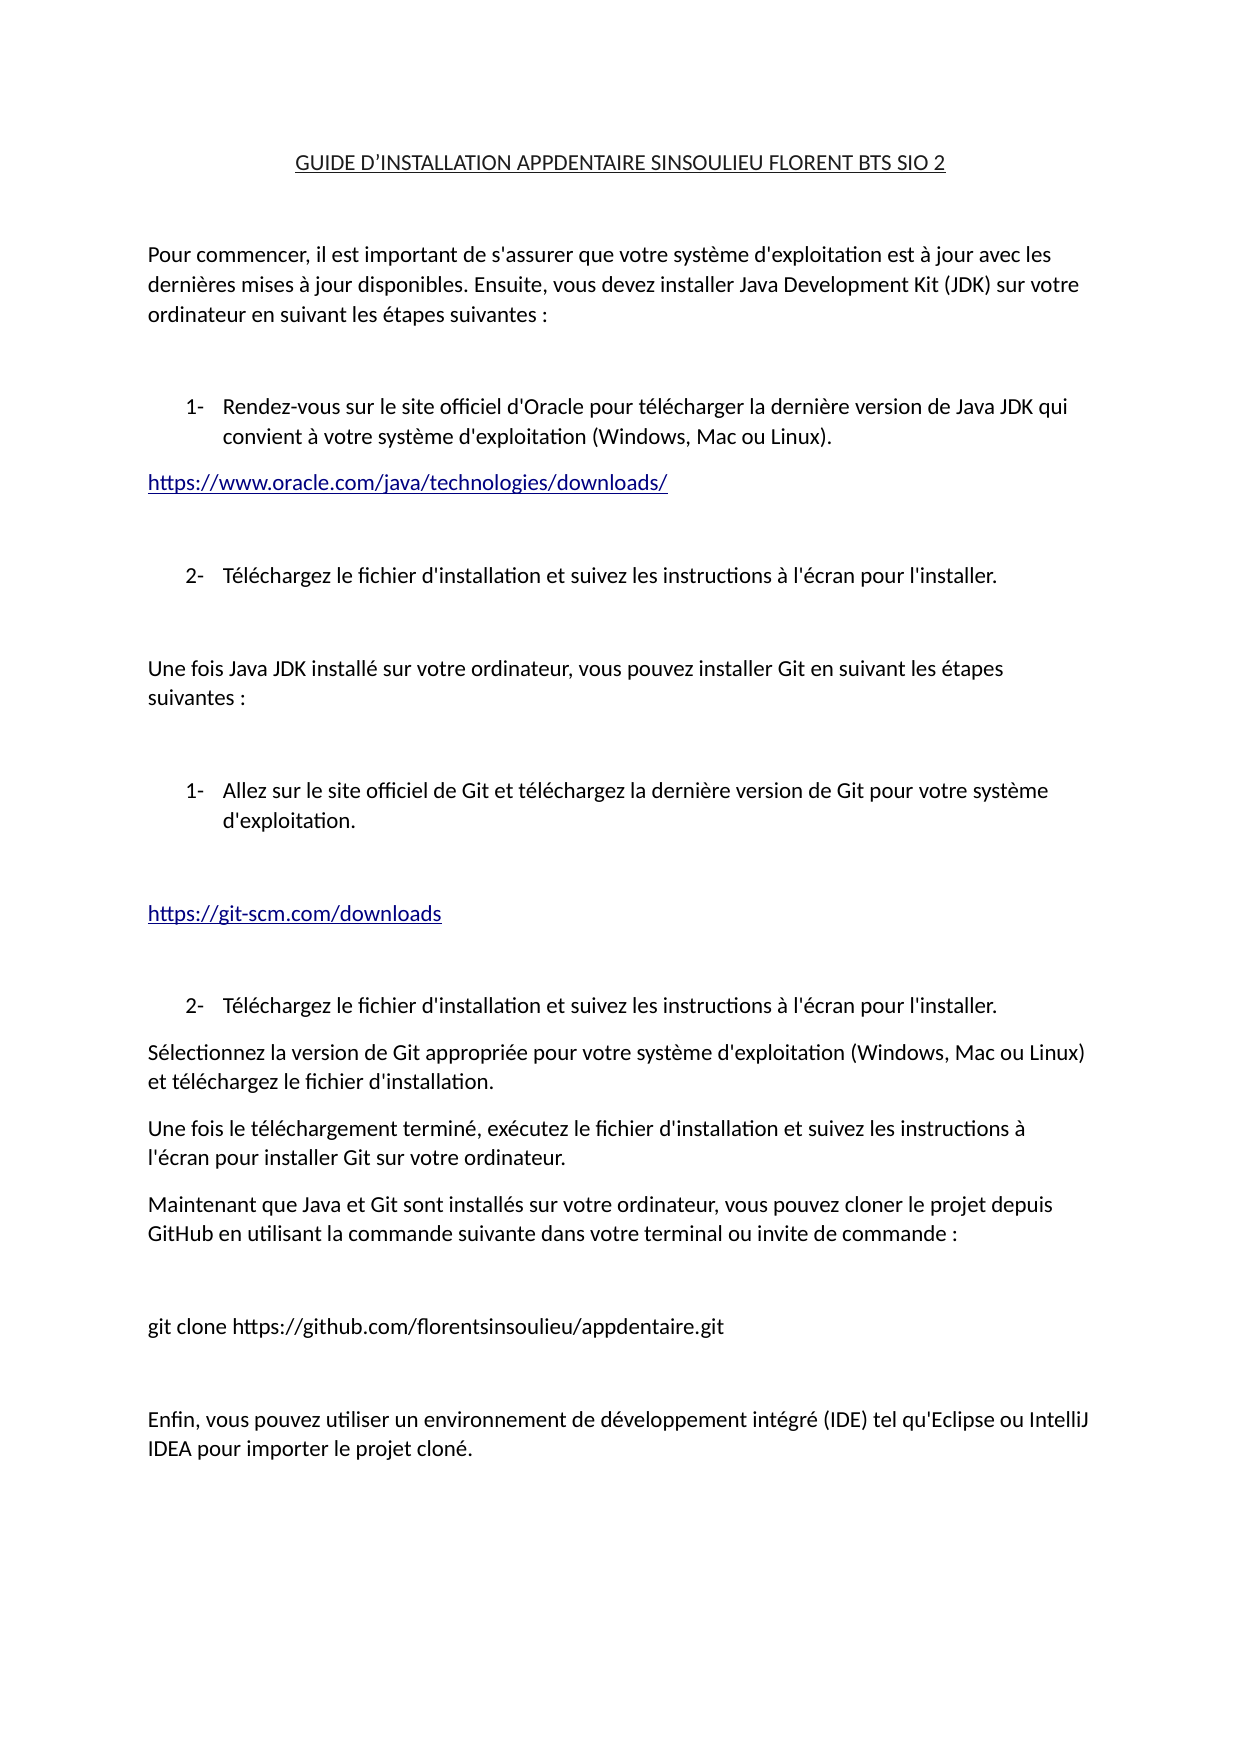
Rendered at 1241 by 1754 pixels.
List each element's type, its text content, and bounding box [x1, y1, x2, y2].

text Pour commencer, il est important de s'assurer que votre système d'exploitation est à jour avec les dernières mises à jour disponibles. Ensuite, vous devez installer Java Development Kit (JDK) sur votre ordinateur en suivant les étapes suivantes : [148, 240, 1093, 328]
text git clone https://github.com/florentsinsoulieu/appdentaire.git [148, 1312, 1093, 1340]
text Une fois Java JDK installé sur votre ordinateur, vous pouvez installer Git en suivant les étapes suivantes : [148, 654, 1093, 712]
list Allez sur le site officiel de Git et téléchargez la dernière version de Git pour votre système d'exploitation. [185, 776, 1093, 834]
list Téléchargez le fichier d'installation et suivez les instructions à l'écran pour l'installer. [185, 991, 1093, 1019]
text https://www.oracle.com/java/technologies/downloads/ [148, 468, 1093, 496]
list Rendez-vous sur le site officiel d'Oracle pour télécharger la dernière version de Java JDK qui convient à votre système d'exploitation (Windows, Mac ou Linux). [185, 392, 1093, 450]
text GUIDE D’INSTALLATION APPDENTAIRE SINSOULIEU FLORENT BTS SIO 2 [295, 148, 1093, 176]
text https://git-scm.com/downloads [148, 899, 1093, 927]
text Une fois le téléchargement terminé, exécutez le fichier d'installation et suivez les instructions à l'écran pour installer Git sur votre ordinateur. [148, 1114, 1093, 1171]
text Sélectionnez la version de Git appropriée pour votre système d'exploitation (Windows, Mac ou Linux) et téléchargez le fichier d'installation. [148, 1038, 1093, 1095]
list Téléchargez le fichier d'installation et suivez les instructions à l'écran pour l'installer. [185, 561, 1093, 589]
text Maintenant que Java et Git sont installés sur votre ordinateur, vous pouvez cloner le projet depuis GitHub en utilisant la commande suivante dans votre terminal ou invite de commande : [148, 1190, 1093, 1247]
text Enfin, vous pouvez utiliser un environnement de développement intégré (IDE) tel qu'Eclipse ou IntelliJ IDEA pour importer le projet cloné. [148, 1405, 1093, 1463]
